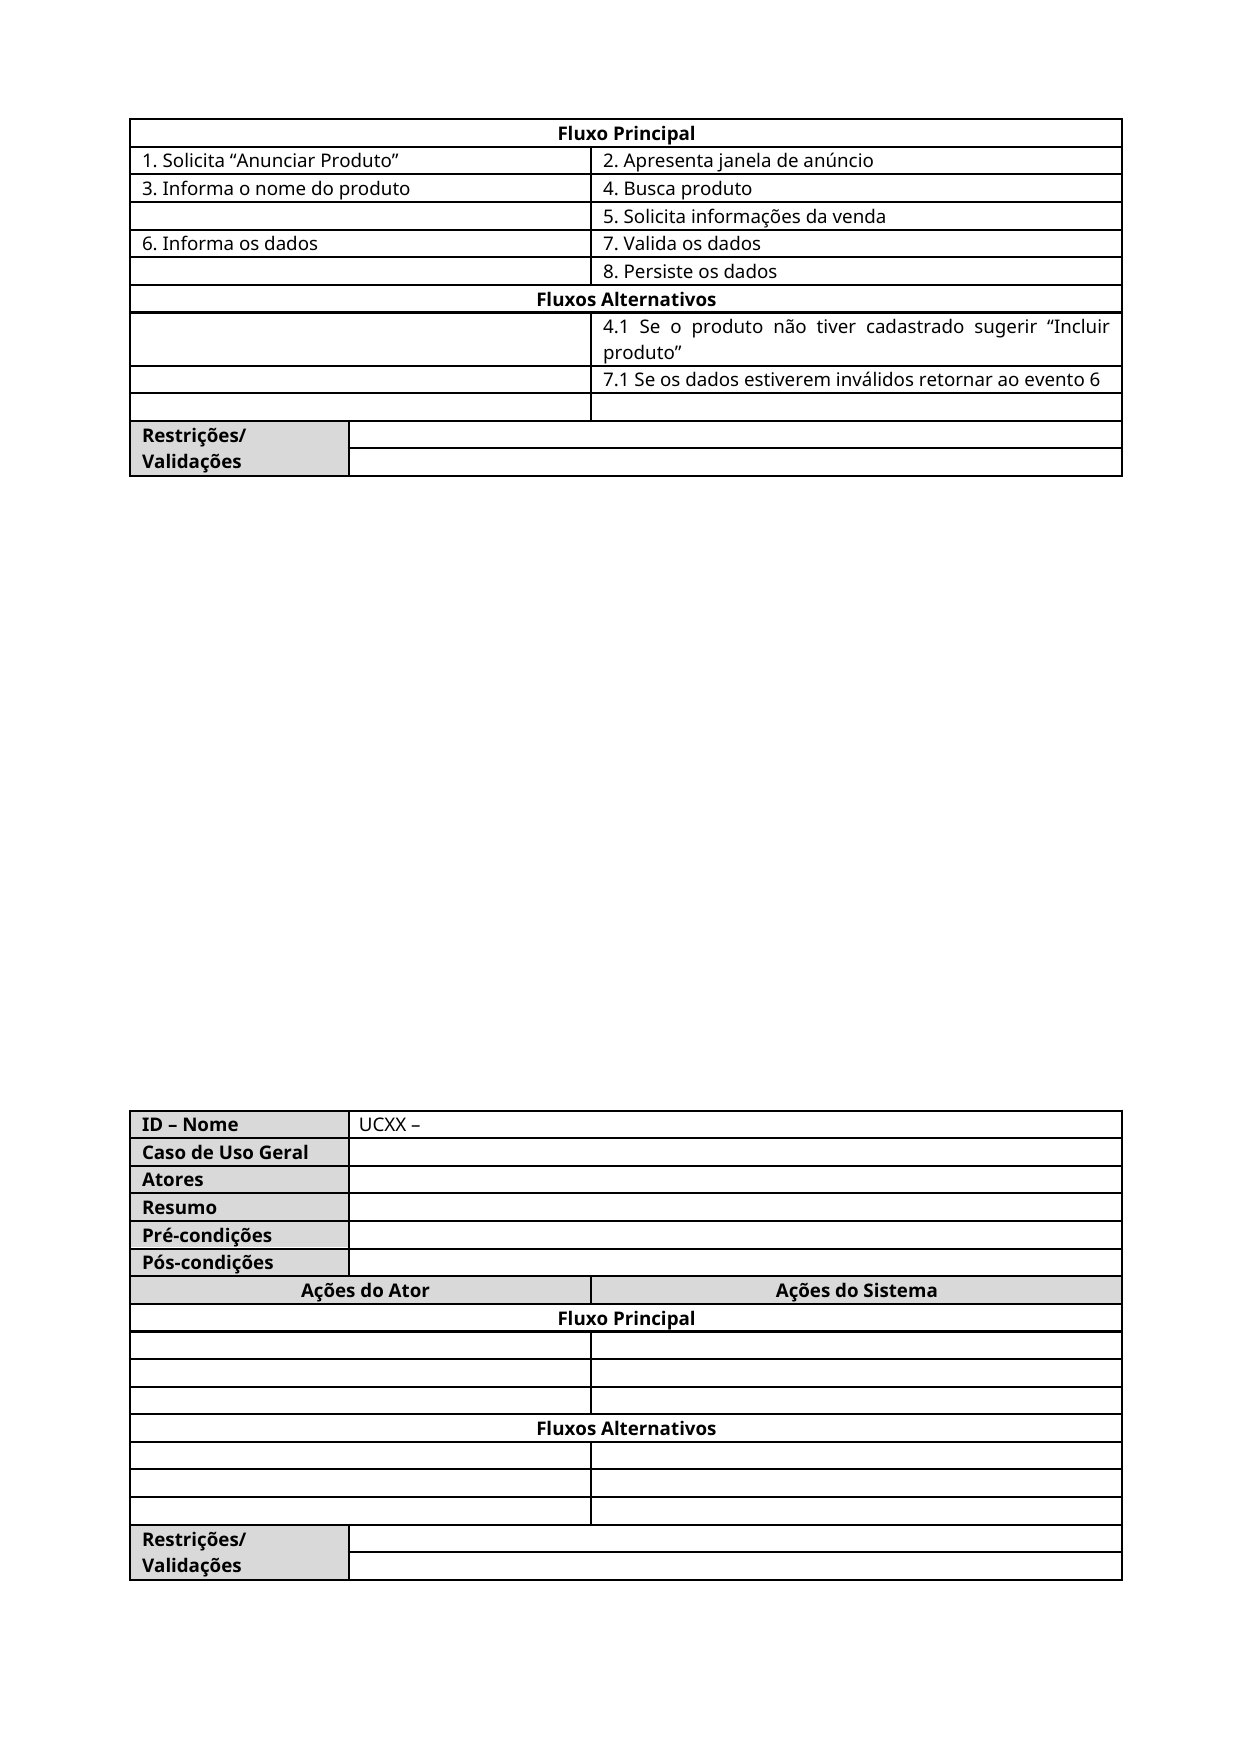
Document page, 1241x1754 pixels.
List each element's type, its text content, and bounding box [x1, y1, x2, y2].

table_cell 7. Valida os dados [592, 231, 1121, 256]
table_cell [350, 1139, 1121, 1165]
table_header ID – Nome [131, 1112, 348, 1137]
table_cell [592, 394, 1121, 420]
table_cell Ações do Sistema [592, 1277, 1121, 1303]
table_cell [131, 1498, 590, 1523]
table_cell [592, 1470, 1121, 1496]
table_cell [350, 1526, 1121, 1551]
table_cell Resumo [131, 1194, 348, 1220]
table_cell Ações do Ator [131, 1277, 590, 1303]
table_cell [131, 258, 590, 284]
table_cell Caso de Uso Geral [131, 1139, 348, 1165]
table_cell [592, 1388, 1121, 1413]
table_cell [350, 1222, 1121, 1247]
table_cell [350, 1553, 1121, 1579]
table_cell [350, 422, 1121, 447]
table_cell [592, 1333, 1121, 1358]
table_cell Restrições/ Validações [131, 422, 348, 475]
table_cell 3. Informa o nome do produto [131, 175, 590, 201]
table_cell [131, 1333, 590, 1358]
table_cell 4. Busca produto [592, 175, 1121, 201]
table_cell Atores [131, 1167, 348, 1192]
table_cell 2. Apresenta janela de anúncio [592, 148, 1121, 173]
table_cell [131, 314, 590, 364]
table_cell 1. Solicita “Anunciar Produto” [131, 148, 590, 173]
table_cell [131, 394, 590, 420]
table_cell 4.1 Se o produto não tiver cadastrado sugerir “Incluir produto” [592, 314, 1121, 364]
table_cell Pós-condições [131, 1250, 348, 1275]
table_cell [131, 1388, 590, 1413]
table_cell 6. Informa os dados [131, 231, 590, 256]
table_cell Pré-condições [131, 1222, 348, 1247]
table_cell 8. Persiste os dados [592, 258, 1121, 284]
table_cell [131, 1470, 590, 1496]
table_cell [592, 1360, 1121, 1386]
table_cell 7.1 Se os dados estiverem inválidos retornar ao evento 6 [592, 367, 1121, 392]
table_cell [350, 1250, 1121, 1275]
table_cell [592, 1498, 1121, 1523]
table_cell [131, 1360, 590, 1386]
table_cell Fluxo Principal [131, 1305, 1121, 1330]
table_cell [131, 203, 590, 228]
table_cell Fluxos Alternativos [131, 286, 1121, 311]
table_cell [592, 1443, 1121, 1468]
table_cell [350, 1167, 1121, 1192]
table_cell Fluxo Principal [131, 120, 1121, 146]
table_cell Restrições/ Validações [131, 1526, 348, 1579]
table_cell [350, 449, 1121, 475]
table_cell Fluxos Alternativos [131, 1415, 1121, 1441]
table_cell 5. Solicita informações da venda [592, 203, 1121, 228]
table_cell [131, 1443, 590, 1468]
table_cell [350, 1194, 1121, 1220]
table_header UCXX – [350, 1112, 1121, 1137]
table_cell [131, 367, 590, 392]
